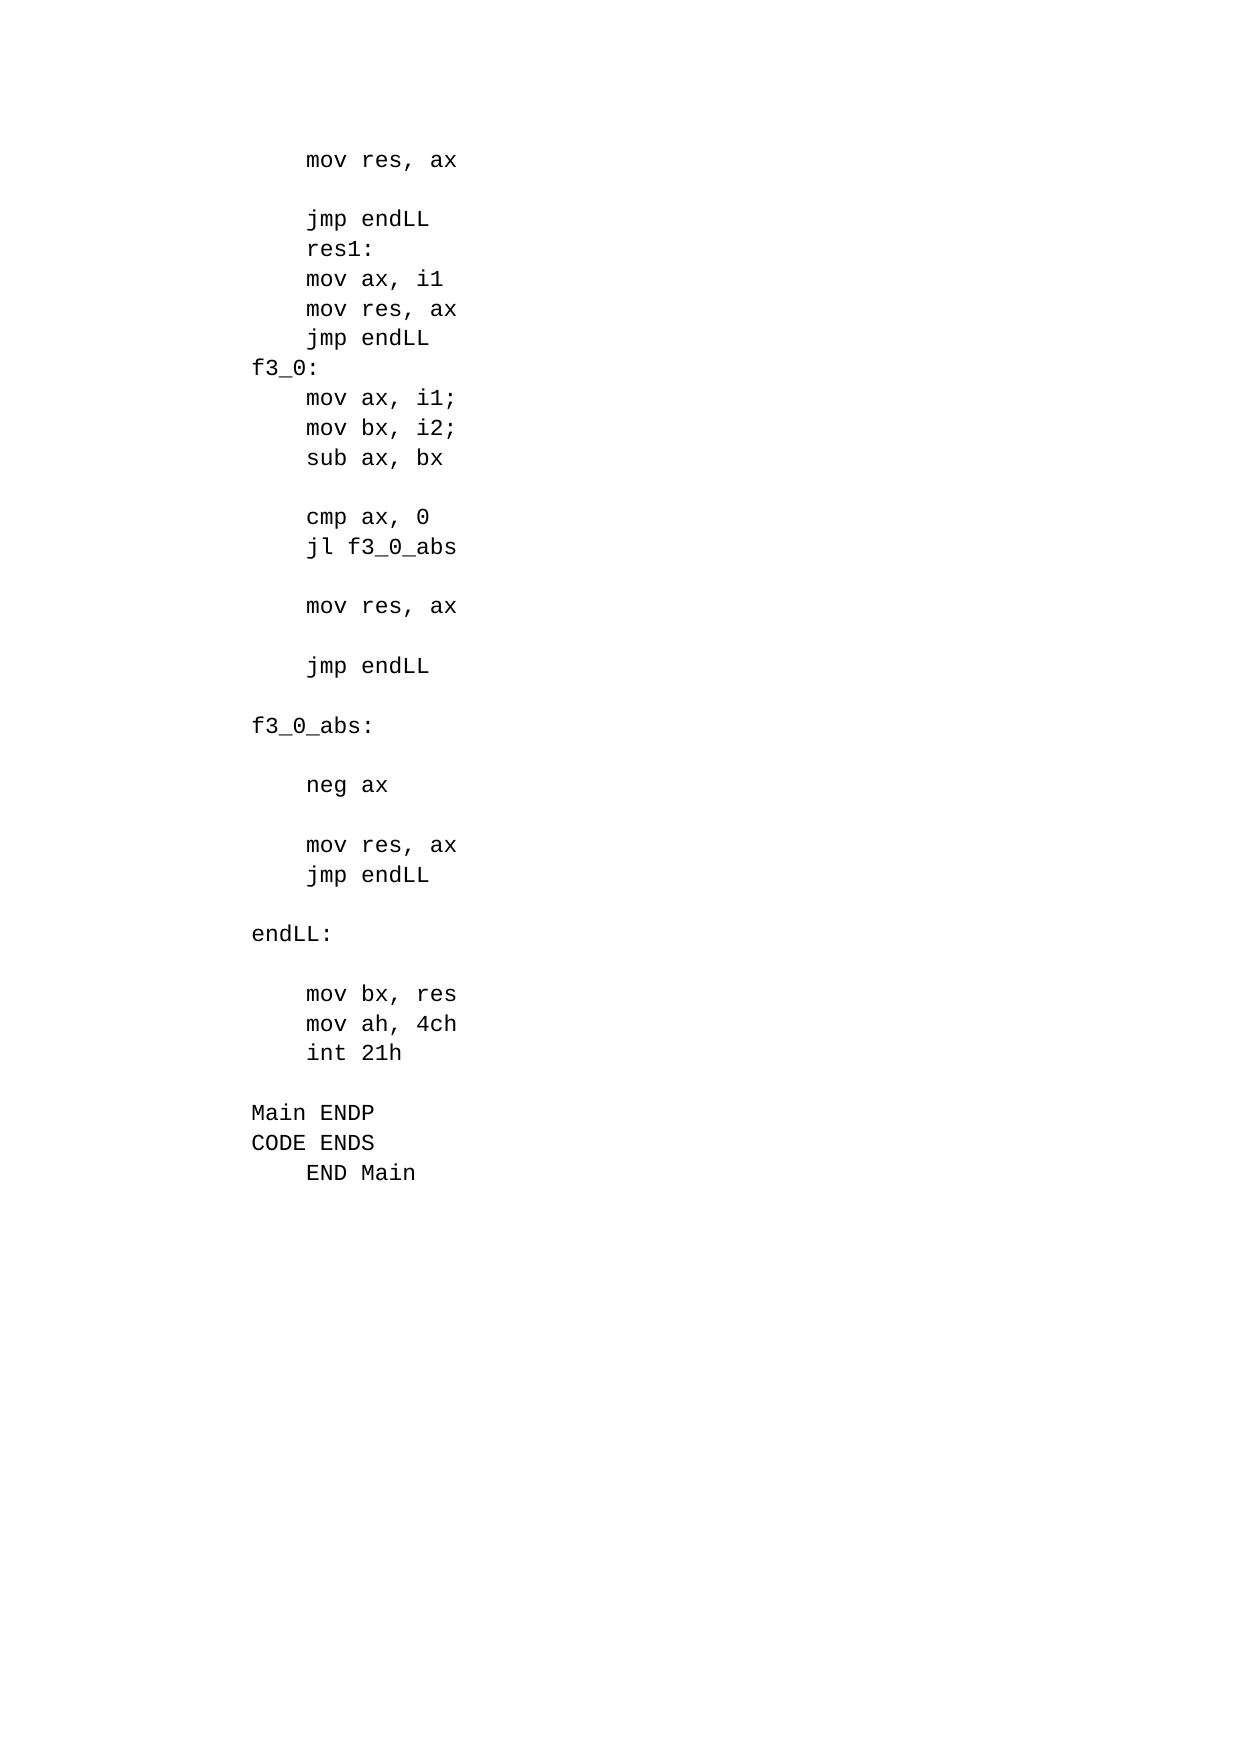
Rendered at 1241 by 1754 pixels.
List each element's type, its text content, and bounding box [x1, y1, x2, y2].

text CODE ENDS [177, 1131, 1152, 1157]
text Main ENDP [177, 1101, 1152, 1127]
text neg ax [177, 773, 1152, 799]
text jmp endLL [177, 654, 1152, 680]
text mov ax, i1; [177, 386, 1152, 412]
text cmp ax, 0 [177, 505, 1152, 531]
text int 21h [177, 1042, 1152, 1068]
text mov res, ax [177, 297, 1152, 323]
text jmp endLL [177, 327, 1152, 353]
text END Main [177, 1161, 1152, 1187]
text jl f3_0_abs [177, 535, 1152, 561]
text mov bx, i2; [177, 416, 1152, 442]
text sub ax, bx [177, 446, 1152, 472]
text f3_0_abs: [177, 714, 1152, 740]
text mov ax, i1 [177, 267, 1152, 293]
text mov res, ax [177, 148, 1152, 174]
text mov bx, res [177, 982, 1152, 1008]
text res1: [177, 237, 1152, 263]
text jmp endLL [177, 207, 1152, 233]
text endLL: [177, 922, 1152, 948]
text mov ah, 4ch [177, 1012, 1152, 1038]
text jmp endLL [177, 863, 1152, 889]
text mov res, ax [177, 833, 1152, 859]
text mov res, ax [177, 595, 1152, 621]
text f3_0: [177, 356, 1152, 382]
